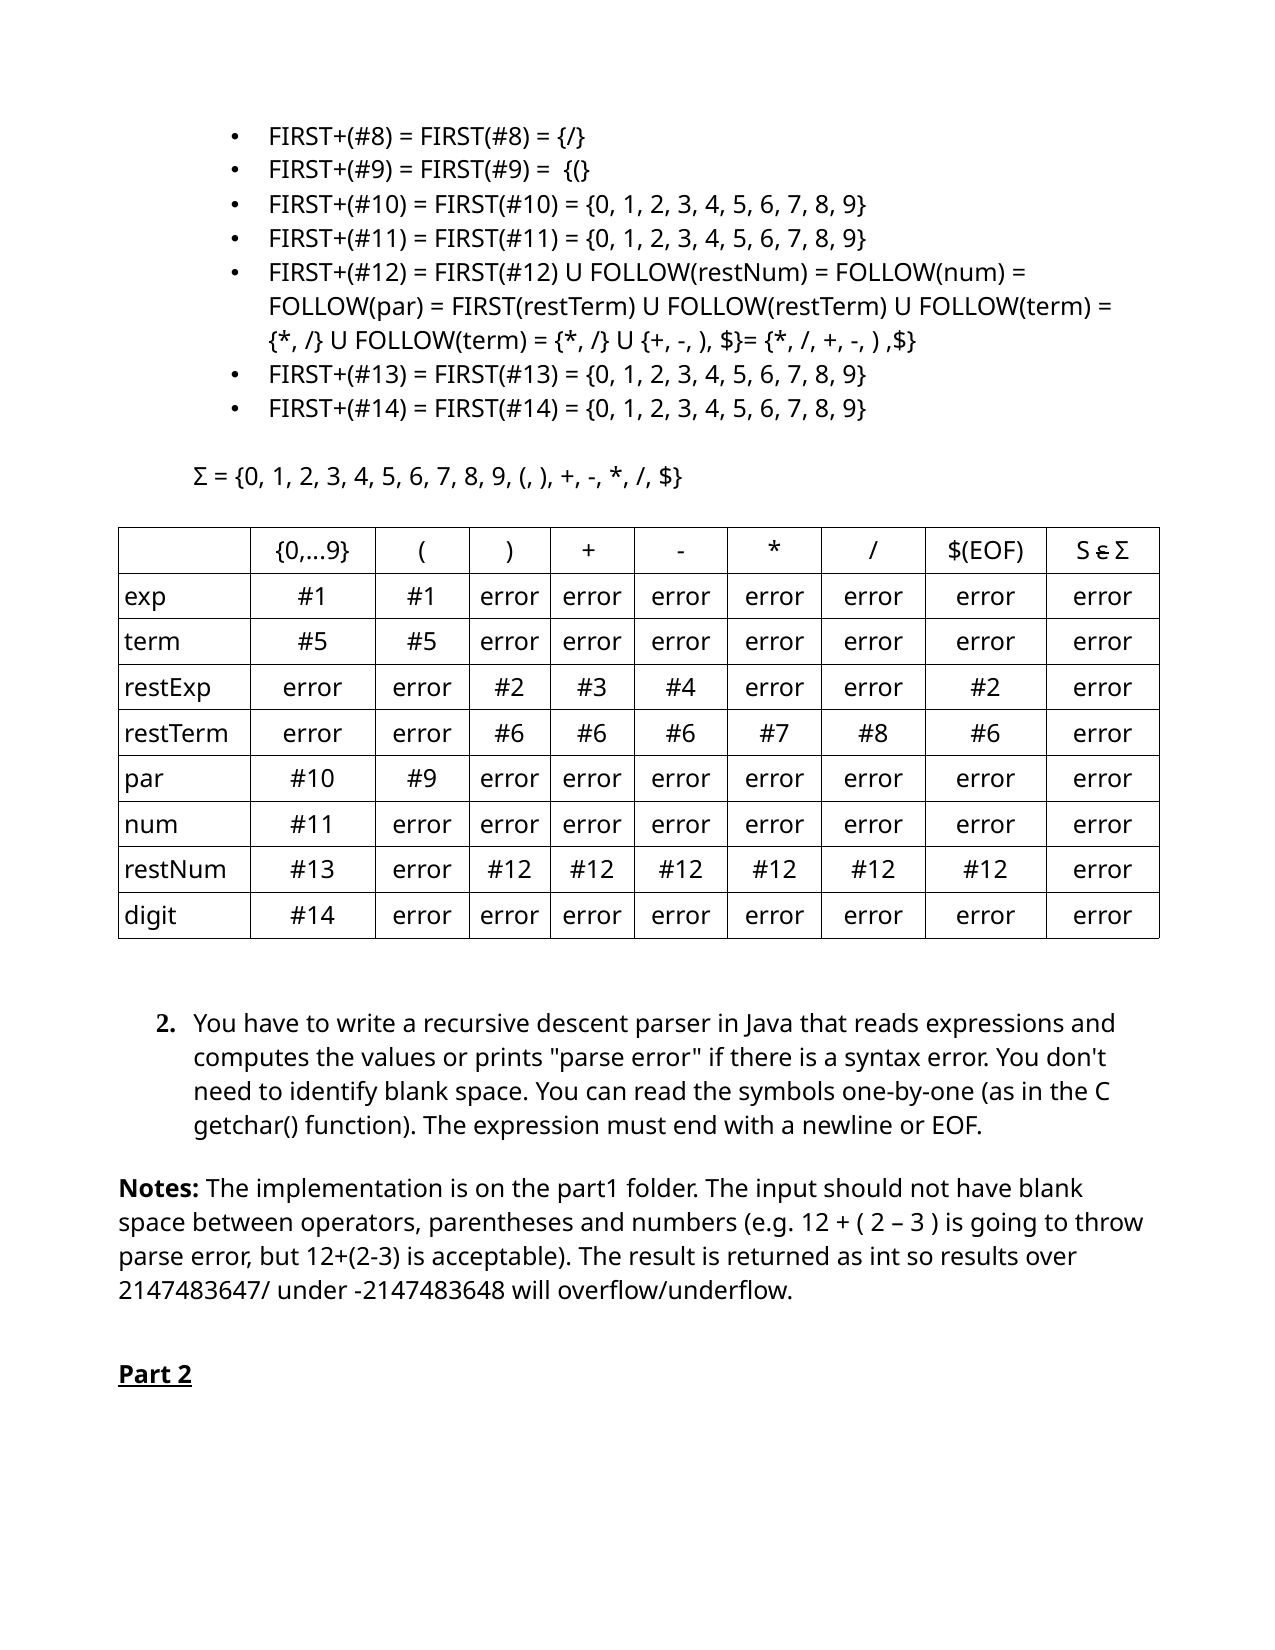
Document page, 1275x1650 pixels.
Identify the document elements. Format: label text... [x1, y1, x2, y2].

table_cell error [926, 802, 1046, 846]
table_cell #12 [926, 847, 1046, 892]
table_cell error [728, 574, 821, 618]
table_cell error [470, 756, 550, 801]
table_cell error [822, 574, 925, 618]
table_cell #12 [551, 847, 634, 892]
list FIRST+(#10) = FIRST(#10) = {0, 1, 2, 3, 4, 5, 6, 7, 8, 9} [231, 186, 1157, 220]
list You have to write a recursive descent parser in Java that reads expressions and computes the values or prints "parse error" if there is a syntax error. You don't need to identify blank space. You can read the symbols one-by-one (as in the C getchar() function). The expression must end with a newline or EOF. [156, 1006, 1157, 1142]
table_cell #12 [470, 847, 550, 892]
table_cell #2 [926, 665, 1046, 709]
table_cell restTerm [119, 710, 250, 755]
list FIRST+(#11) = FIRST(#11) = {0, 1, 2, 3, 4, 5, 6, 7, 8, 9} [231, 220, 1157, 254]
table_cell error [251, 710, 375, 755]
table_cell #12 [822, 847, 925, 892]
table_cell error [551, 893, 634, 937]
list FIRST+(#8) = FIRST(#8) = {/} [231, 118, 1157, 152]
table_cell #10 [251, 756, 375, 801]
table_cell error [926, 619, 1046, 664]
table_cell error [251, 665, 375, 709]
table_cell #6 [926, 710, 1046, 755]
table_cell #7 [728, 710, 821, 755]
table_header * [728, 528, 821, 572]
table_cell #12 [728, 847, 821, 892]
table_cell #14 [251, 893, 375, 937]
table_cell error [728, 665, 821, 709]
table_cell error [728, 619, 821, 664]
table_cell error [470, 619, 550, 664]
table_cell error [376, 802, 469, 846]
table_cell error [1047, 847, 1159, 892]
table_cell #6 [551, 710, 634, 755]
table_cell error [1047, 665, 1159, 709]
table_cell error [376, 847, 469, 892]
list FIRST+(#12) = FIRST(#12) U FOLLOW(restNum) = FOLLOW(num) = FOLLOW(par) = FIRST(restTerm) U FOLLOW(restTerm) U FOLLOW(term) = {*, /} U FOLLOW(term) = {*, /} U {+, -, ), $}= {*, /, +, -, ) ,$} [231, 254, 1157, 357]
table_cell error [822, 893, 925, 937]
table_cell #12 [635, 847, 727, 892]
table_cell error [1047, 893, 1159, 937]
table_header S ε Σ [1047, 528, 1159, 572]
table_cell #3 [551, 665, 634, 709]
table_header [119, 528, 250, 572]
table_cell error [728, 802, 821, 846]
table_cell #5 [376, 619, 469, 664]
table_cell #5 [251, 619, 375, 664]
table_cell #9 [376, 756, 469, 801]
table_cell error [470, 574, 550, 618]
table_header {0,...9} [251, 528, 375, 572]
table_cell error [926, 756, 1046, 801]
table_cell term [119, 619, 250, 664]
table_cell error [551, 756, 634, 801]
table_cell error [635, 893, 727, 937]
table_cell error [635, 756, 727, 801]
table_cell error [470, 893, 550, 937]
table_cell error [822, 619, 925, 664]
table_header / [822, 528, 925, 572]
table_cell error [376, 893, 469, 937]
table_cell error [728, 756, 821, 801]
table_cell exp [119, 574, 250, 618]
subtitle Part 2 [118, 1357, 1157, 1391]
list FIRST+(#13) = FIRST(#13) = {0, 1, 2, 3, 4, 5, 6, 7, 8, 9} [231, 357, 1157, 391]
table_cell error [822, 802, 925, 846]
table_cell error [1047, 574, 1159, 618]
text Notes: The implementation is on the part1 folder. The input should not have blank space between operators, parentheses and numbers (e.g. 12 + ( 2 – 3 ) is going to throw parse error, but 12+(2-3) is acceptable). The result is returned as int so results over 2147483647/ under -2147483648 will overflow/underflow. [118, 1171, 1157, 1307]
table_cell error [551, 619, 634, 664]
table_header - [635, 528, 727, 572]
table_cell error [551, 574, 634, 618]
table_cell #13 [251, 847, 375, 892]
table_cell error [822, 665, 925, 709]
table_cell error [822, 756, 925, 801]
table_cell error [635, 619, 727, 664]
table_cell #4 [635, 665, 727, 709]
table_header $(EOF) [926, 528, 1046, 572]
table_cell #1 [251, 574, 375, 618]
table_header ( [376, 528, 469, 572]
table_cell error [635, 802, 727, 846]
table_cell error [1047, 802, 1159, 846]
table_cell par [119, 756, 250, 801]
table_cell #2 [470, 665, 550, 709]
list FIRST+(#9) = FIRST(#9) = {(} [231, 152, 1157, 186]
table_cell #1 [376, 574, 469, 618]
table_cell error [376, 710, 469, 755]
table_cell #6 [470, 710, 550, 755]
table_header ) [470, 528, 550, 572]
table_cell error [728, 893, 821, 937]
table_cell restNum [119, 847, 250, 892]
table_cell restExp [119, 665, 250, 709]
table_cell #8 [822, 710, 925, 755]
table_cell error [376, 665, 469, 709]
table_header + [551, 528, 634, 572]
table_cell error [635, 574, 727, 618]
table_cell error [1047, 710, 1159, 755]
table_cell error [926, 574, 1046, 618]
table_cell num [119, 802, 250, 846]
table_cell error [926, 893, 1046, 937]
table_cell error [551, 802, 634, 846]
table_cell error [470, 802, 550, 846]
table_cell error [1047, 756, 1159, 801]
list FIRST+(#14) = FIRST(#14) = {0, 1, 2, 3, 4, 5, 6, 7, 8, 9} [231, 391, 1157, 425]
text Σ = {0, 1, 2, 3, 4, 5, 6, 7, 8, 9, (, ), +, -, *, /, $} [118, 459, 1157, 493]
table_cell digit [119, 893, 250, 937]
table_cell #6 [635, 710, 727, 755]
table_cell #11 [251, 802, 375, 846]
table_cell error [1047, 619, 1159, 664]
